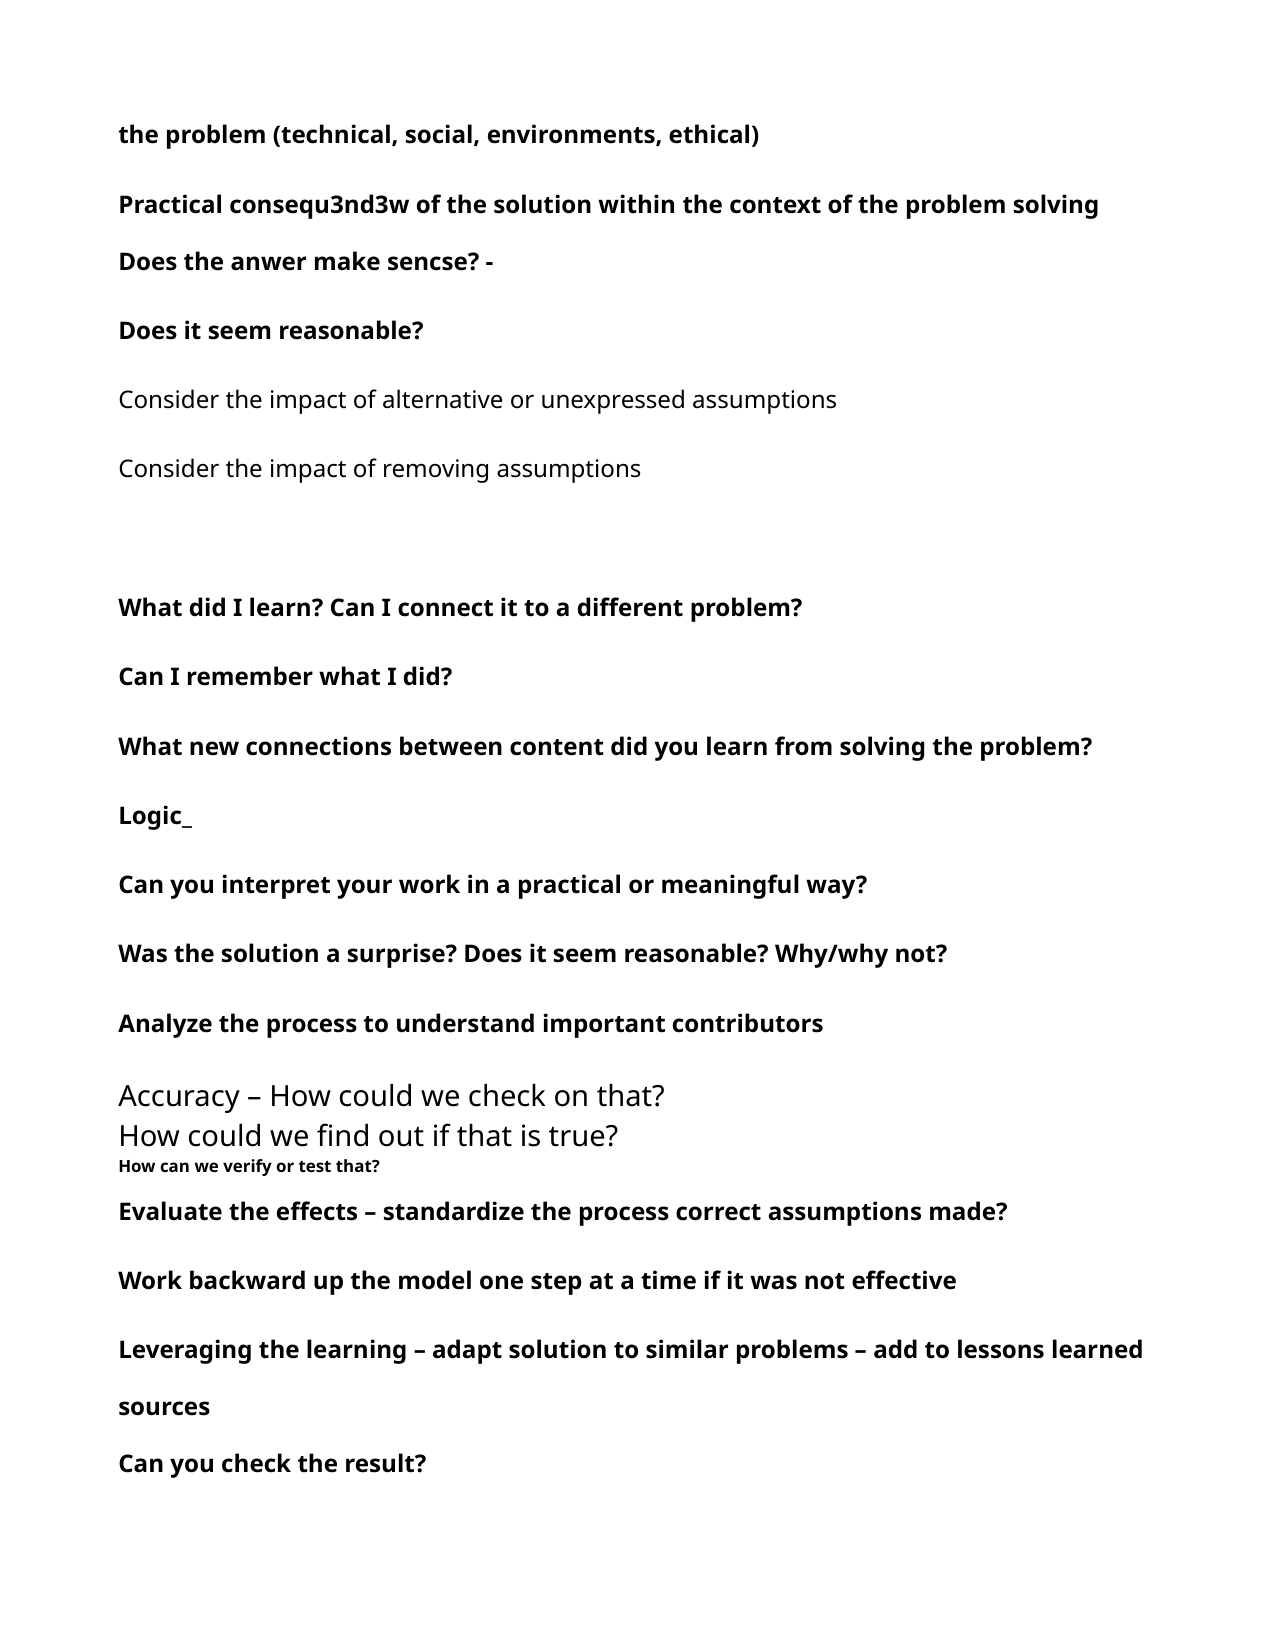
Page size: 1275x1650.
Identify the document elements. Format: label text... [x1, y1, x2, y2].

text Logic_ [118, 798, 1157, 855]
text How can we verify or test that? [118, 1155, 1157, 1194]
text Does it seem reasonable? [118, 313, 1157, 370]
text Leveraging the learning – adapt solution to similar problems – add to lessons learned sources Can you check the result? [118, 1333, 1157, 1503]
text Consider the impact of alternative or unexpressed assumptions [118, 383, 1157, 439]
text Can you interpret your work in a practical or meaningful way? [118, 868, 1157, 924]
text Can I remember what I did? [118, 660, 1157, 717]
text Consider the impact of removing assumptions [118, 452, 1157, 509]
text Was the solution a surprise? Does it seem reasonable? Why/why not? [118, 937, 1157, 994]
text What did I learn? Can I connect it to a different problem? [118, 591, 1157, 647]
text Work backward up the model one step at a time if it was not effective [118, 1264, 1157, 1321]
text Accuracy – How could we check on that? [118, 1075, 1157, 1115]
text Analyze the process to understand important contributors [118, 1006, 1157, 1063]
text Practical consequ3nd3w of the solution within the context of the problem solving Does the anwer make sencse? - [118, 187, 1157, 301]
text Evaluate the effects – standardize the process correct assumptions made? [118, 1194, 1157, 1251]
text How could we find out if that is true? [118, 1115, 1157, 1155]
text What new connections between content did you learn from solving the problem? [118, 729, 1157, 786]
text the problem (technical, social, environments, ethical) [118, 118, 1157, 175]
